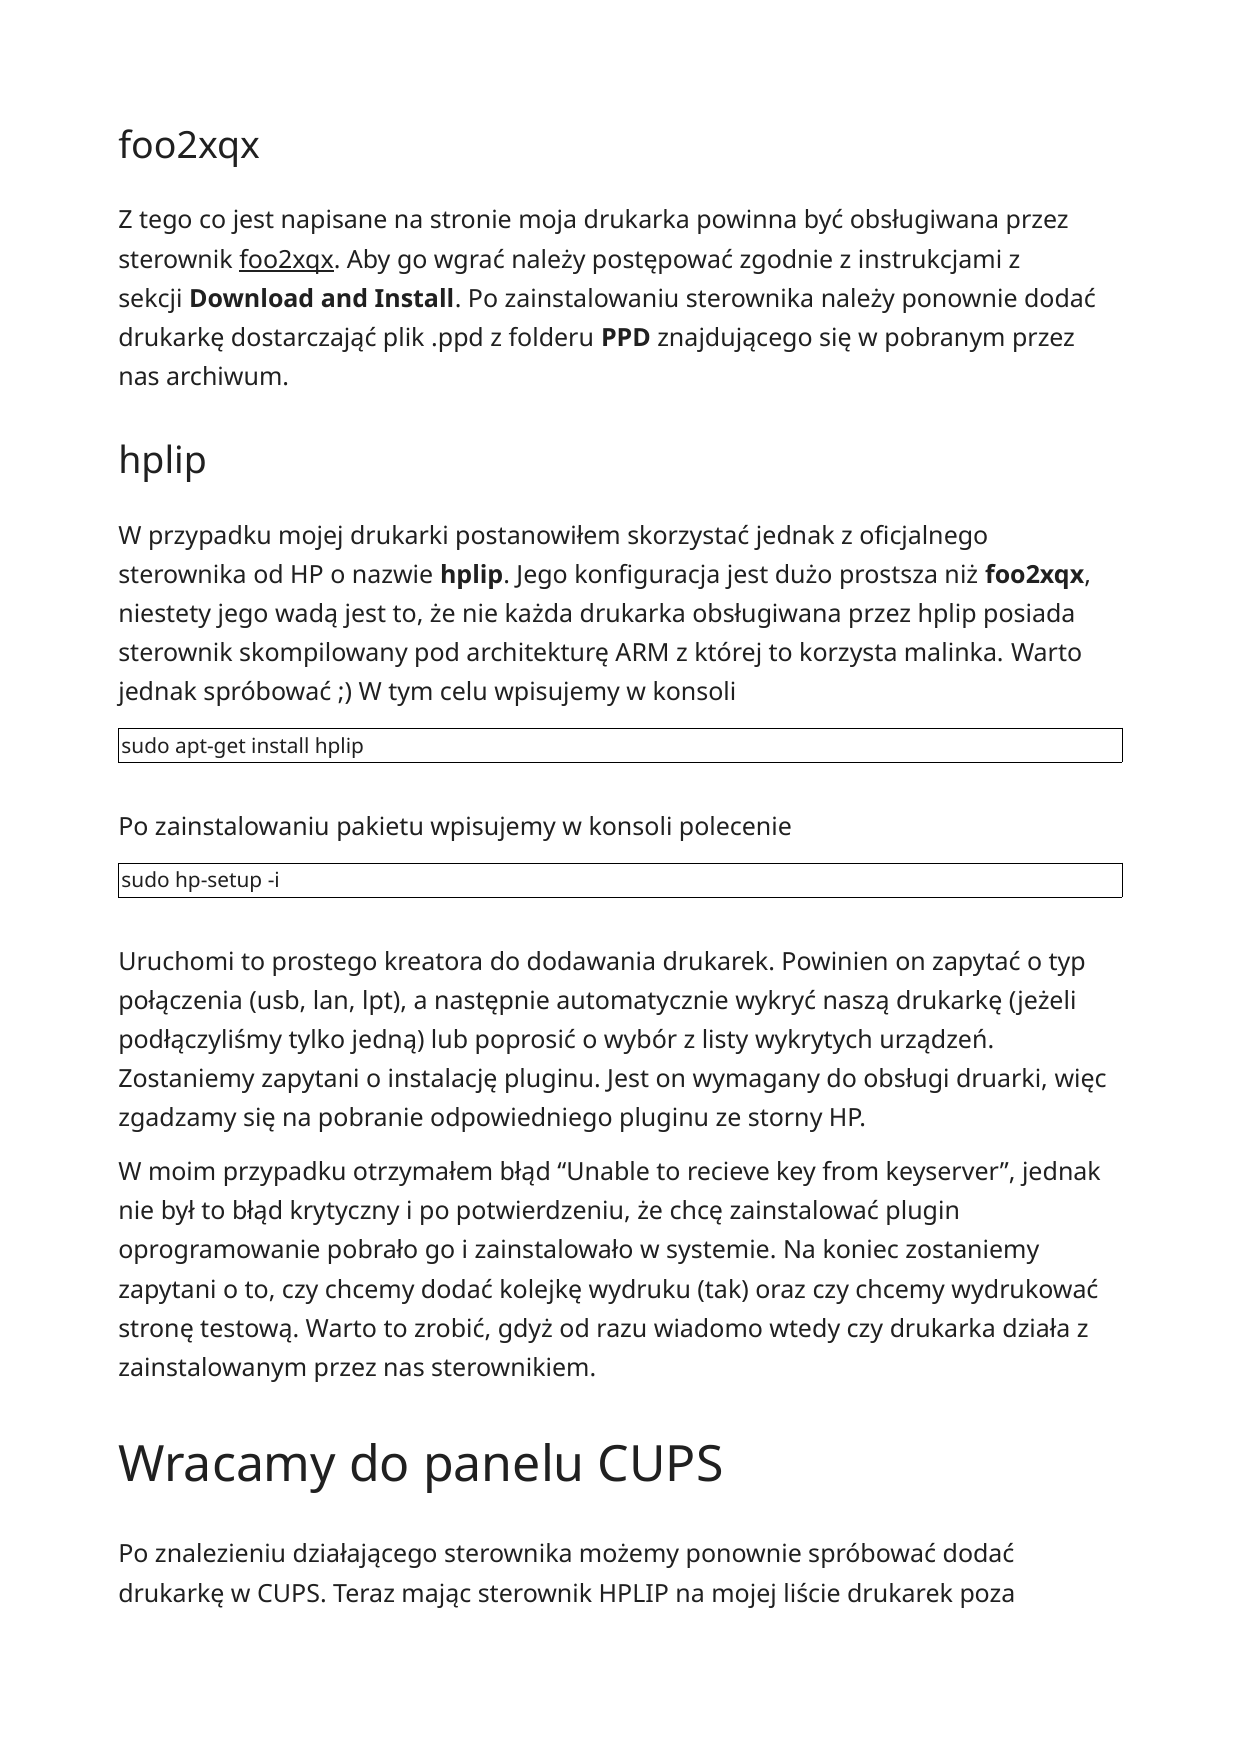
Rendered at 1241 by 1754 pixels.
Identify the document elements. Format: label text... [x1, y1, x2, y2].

text W przypadku mojej drukarki postanowiłem skorzystać jednak z oficjalnego sterownika od HP o nazwie hplip. Jego konfiguracja jest dużo prostsza niż foo2xqx, niestety jego wadą jest to, że nie każda drukarka obsługiwana przez hplip posiada sterownik skompilowany pod architekturę ARM z której to korzysta malinka. Warto jednak spróbować ;) W tym celu wpisujemy w konsoli [118, 517, 1122, 708]
text W moim przypadku otrzymałem błąd “Unable to recieve key from keyserver”, jednak nie był to błąd krytyczny i po potwierdzeniu, że chcę zainstalować plugin oprogramowanie pobrało go i zainstalowało w systemie. Na koniec zostaniemy zapytani o to, czy chcemy dodać kolejkę wydruku (tak) oraz czy chcemy wydrukować stronę testową. Warto to zrobić, gdyż od razu wiadomo wtedy czy drukarka działa z zainstalowanym przez nas sterownikiem. [118, 1154, 1122, 1384]
text sudo apt-get install hplip [119, 729, 1122, 762]
text Po zainstalowaniu pakietu wpisujemy w konsoli polecenie [118, 809, 1122, 843]
subtitle Wracamy do panelu CUPS [118, 1428, 1122, 1496]
text Po znalezieniu działającego sterownika możemy ponownie spróbować dodać drukarkę w CUPS. Teraz mając sterownik HPLIP na mojej liście drukarek poza [118, 1536, 1122, 1609]
text sudo hp-setup -i [119, 864, 1122, 897]
subtitle hplip [118, 433, 1122, 484]
subtitle foo2xqx [118, 118, 1122, 169]
text Uruchomi to prostego kreatora do dodawania drukarek. Powinien on zapytać o typ połączenia (usb, lan, lpt), a następnie automatycznie wykryć naszą drukarkę (jeżeli podłączyliśmy tylko jedną) lub poprosić o wybór z listy wykrytych urządzeń. Zostaniemy zapytani o instalację pluginu. Jest on wymagany do obsługi druarki, więc zgadzamy się na pobranie odpowiedniego pluginu ze storny HP. [118, 943, 1122, 1134]
text Z tego co jest napisane na stronie moja drukarka powinna być obsługiwana przez sterownik foo2xqx. Aby go wgrać należy postępować zgodnie z instrukcjami z sekcji Download and Install. Po zainstalowaniu sterownika należy ponownie dodać drukarkę dostarczająć plik .ppd z folderu PPD znajdującego się w pobranym przez nas archiwum. [118, 202, 1122, 393]
